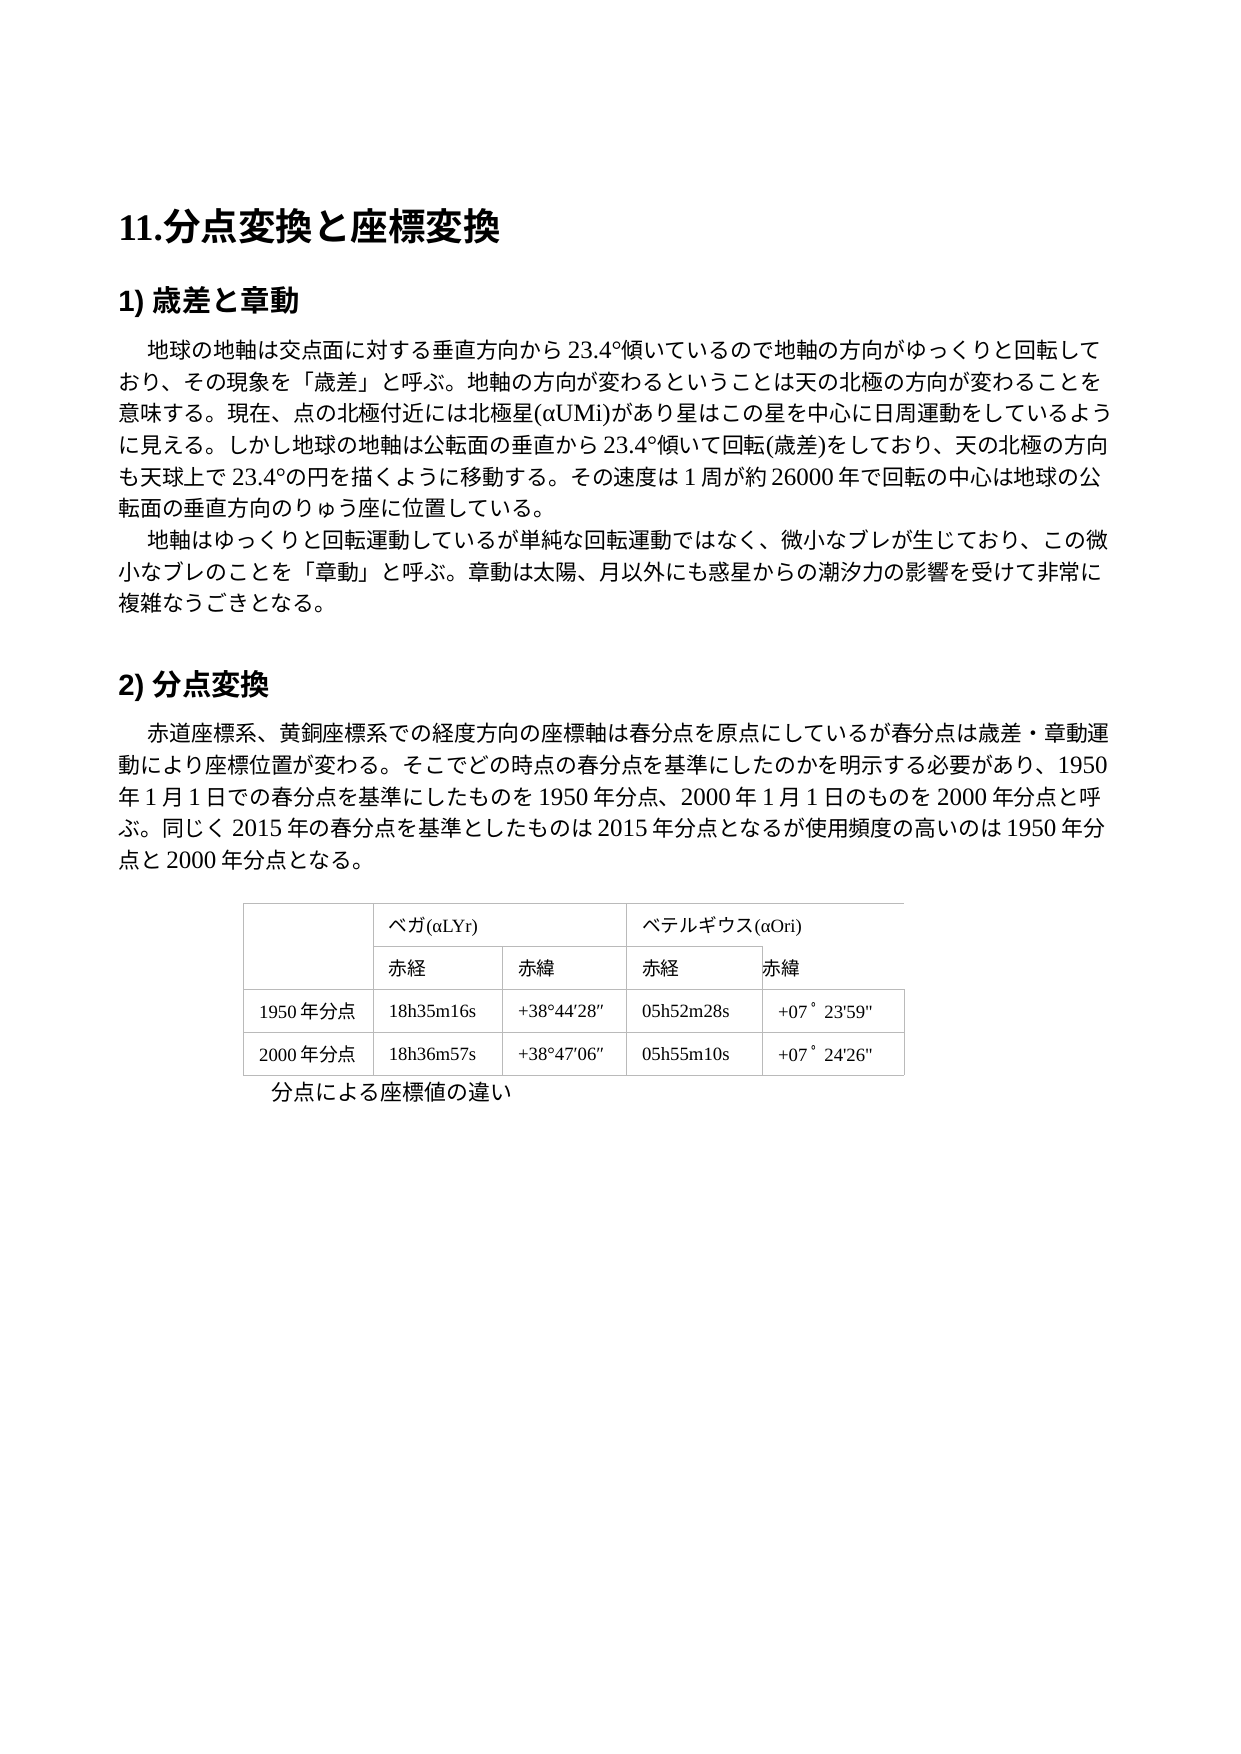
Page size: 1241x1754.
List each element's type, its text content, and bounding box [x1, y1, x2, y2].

text 地軸はゆっくりと回転運動しているが単純な回転運動ではなく、微小なブレが生じており、この微小なブレのことを「章動」と呼ぶ。章動は太陽、月以外にも惑星からの潮汐力の影響を受けて非常に複雑なうごきとなる。 [118, 523, 1122, 618]
table_cell 18h36m57s [374, 1033, 502, 1075]
table_cell +07ﾟ23'59" [763, 990, 904, 1032]
subtitle 11.分点変換と座標変換 [118, 196, 1122, 251]
table_header ベガ(αLYr) [374, 904, 626, 946]
subtitle 2) 分点変換 [118, 661, 1122, 704]
table_cell 赤緯 [763, 946, 904, 989]
text 赤道座標系、黄銅座標系での経度方向の座標軸は春分点を原点にしているが春分点は歳差・章動運動により座標位置が変わる。そこでどの時点の春分点を基準にしたのかを明示する必要があり、1950年1月1日での春分点を基準にしたものを1950年分点、2000年1月1日のものを2000年分点と呼ぶ。同じく2015年の春分点を基準としたものは2015年分点となるが使用頻度の高いのは1950年分点と2000年分点となる。 [118, 716, 1122, 874]
table_cell +07ﾟ24'26" [763, 1033, 904, 1075]
table_cell 赤緯 [503, 947, 626, 989]
table_header ベテルギウス(αOri) [627, 904, 904, 946]
text 分点による座標値の違い [242, 1075, 1122, 1107]
subtitle 1) 歳差と章動 [118, 278, 1122, 320]
table_cell +38°47′06″ [503, 1033, 626, 1075]
table_cell 赤経 [627, 947, 762, 989]
table_cell 05h52m28s [627, 990, 762, 1032]
table_cell 赤経 [374, 947, 502, 989]
table_header [244, 904, 373, 989]
table_cell 18h35m16s [374, 990, 502, 1032]
text 地球の地軸は交点面に対する垂直方向から23.4°傾いているので地軸の方向がゆっくりと回転しており、その現象を「歳差」と呼ぶ。地軸の方向が変わるということは天の北極の方向が変わることを意味する。現在、点の北極付近には北極星(αUMi)があり星はこの星を中心に日周運動をしているように見える。しかし地球の地軸は公転面の垂直から23.4°傾いて回転(歳差)をしており、天の北極の方向も天球上で23.4°の円を描くように移動する。その速度は1周が約26000年で回転の中心は地球の公転面の垂直方向のりゅう座に位置している。 [118, 333, 1122, 523]
table_cell 05h55m10s [627, 1033, 762, 1075]
table_cell +38°44′28″ [503, 990, 626, 1032]
table_cell 1950年分点 [244, 990, 373, 1032]
table_cell 2000年分点 [244, 1033, 373, 1075]
